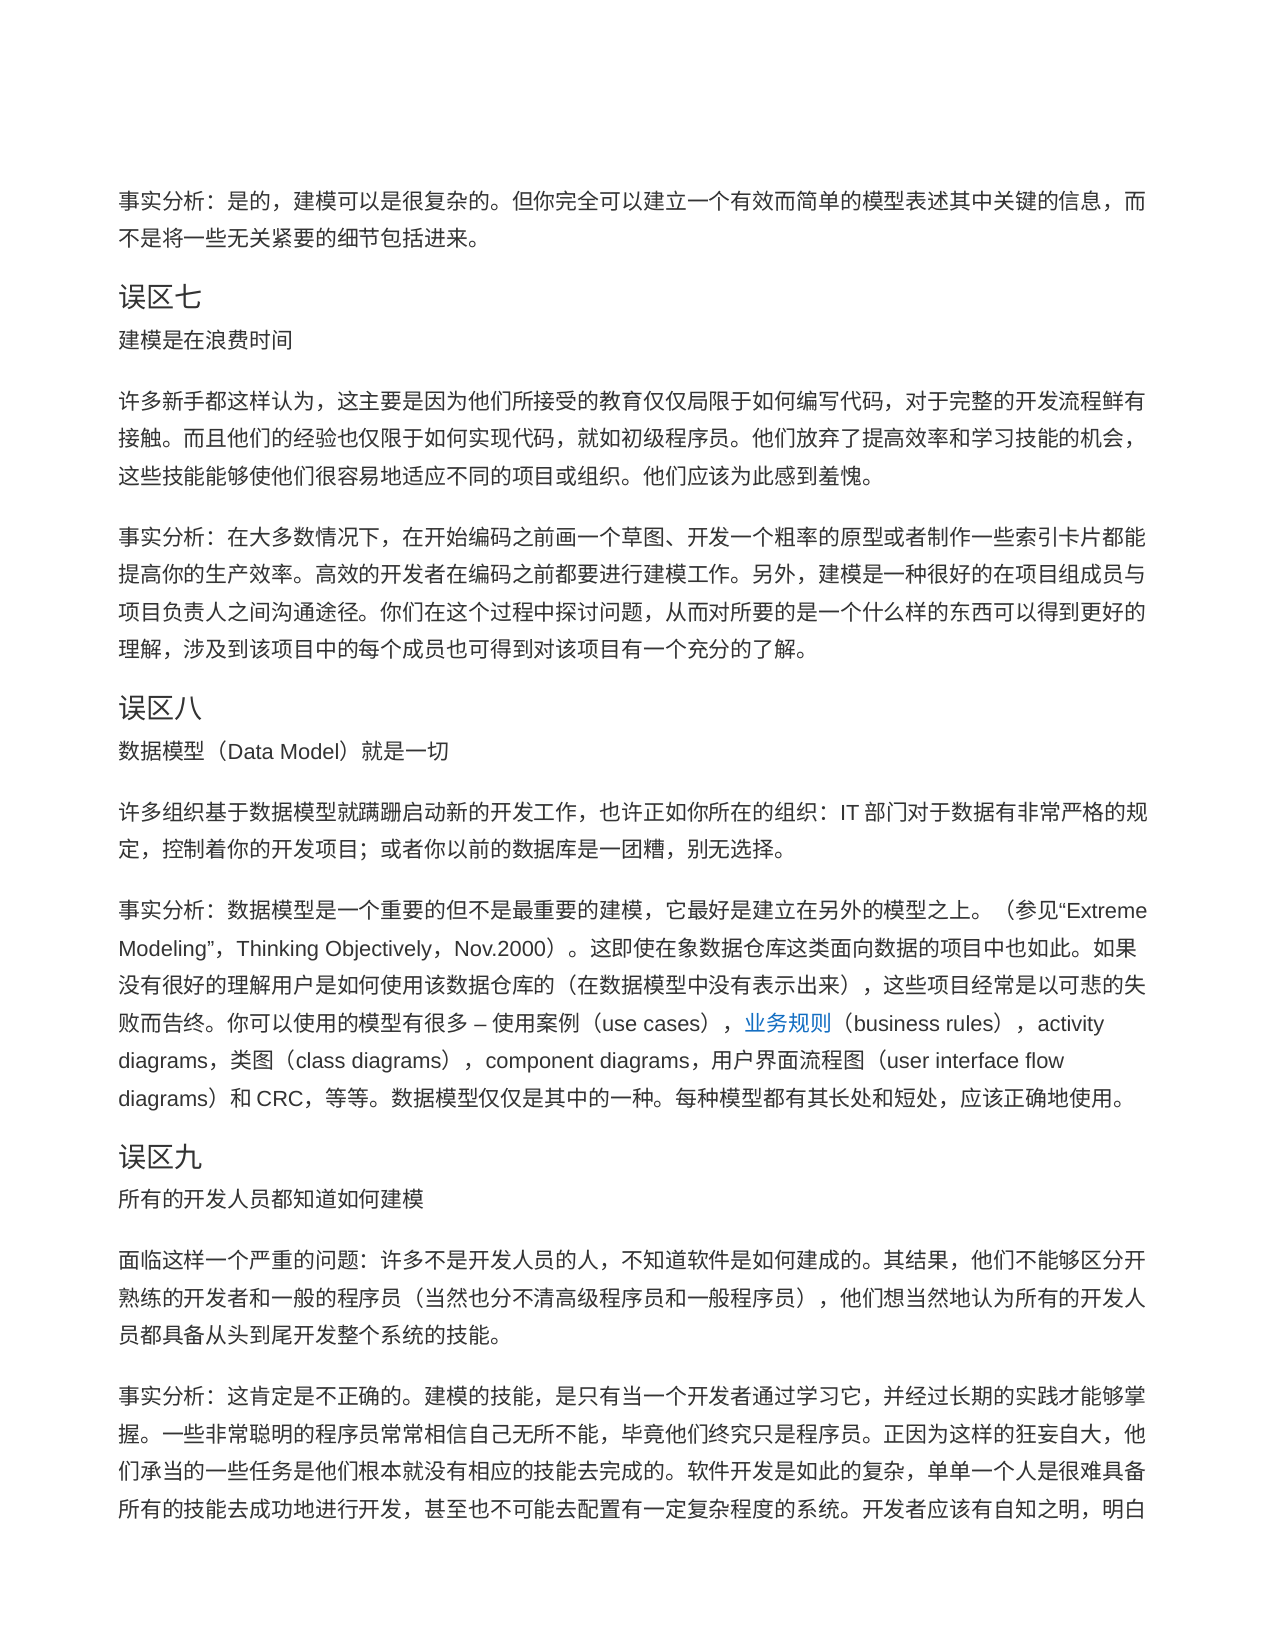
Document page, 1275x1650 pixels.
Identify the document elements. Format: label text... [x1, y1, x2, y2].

subtitle 误区八 [118, 686, 1157, 727]
subtitle 误区七 [118, 275, 1157, 316]
text 许多组织基于数据模型就蹒跚启动新的开发工作，也许正如你所在的组织：IT部门对于数据有非常严格的规定，控制着你的开发项目；或者你以前的数据库是一团糟，别无选择。 [118, 787, 1157, 862]
text 建模是在浪费时间 [118, 316, 1157, 353]
text 事实分析：是的，建模可以是很复杂的。但你完全可以建立一个有效而简单的模型表述其中关键的信息，而不是将一些无关紧要的细节包括进来。 [118, 176, 1157, 251]
text 所有的开发人员都知道如何建模 [118, 1175, 1157, 1213]
subtitle 误区九 [118, 1134, 1157, 1175]
text 许多新手都这样认为，这主要是因为他们所接受的教育仅仅局限于如何编写代码，对于完整的开发流程鲜有接触。而且他们的经验也仅限于如何实现代码，就如初级程序员。他们放弃了提高效率和学习技能的机会，这些技能能够使他们很容易地适应不同的项目或组织。他们应该为此感到羞愧。 [118, 376, 1157, 489]
text 数据模型（Data Model）就是一切 [118, 727, 1157, 764]
text 事实分析：数据模型是一个重要的但不是最重要的建模，它最好是建立在另外的模型之上。（参见“Extreme Modeling”，Thinking Objectively，Nov.2000）。这即使在象数据仓库这类面向数据的项目中也如此。如果没有很好的理解用户是如何使用该数据仓库的（在数据模型中没有表示出来），这些项目经常是以可悲的失败而告终。你可以使用的模型有很多 – 使用案例（use cases），业务规则（business rules），activity diagrams，类图（class diagrams），component diagrams，用户界面流程图（user interface flow diagrams）和CRC，等等。数据模型仅仅是其中的一种。每种模型都有其长处和短处，应该正确地使用。 [118, 886, 1157, 1111]
text 面临这样一个严重的问题：许多不是开发人员的人，不知道软件是如何建成的。其结果，他们不能够区分开熟练的开发者和一般的程序员（当然也分不清高级程序员和一般程序员），他们想当然地认为所有的开发人员都具备从头到尾开发整个系统的技能。 [118, 1236, 1157, 1348]
text 事实分析：这肯定是不正确的。建模的技能，是只有当一个开发者通过学习它，并经过长期的实践才能够掌握。一些非常聪明的程序员常常相信自己无所不能，毕竟他们终究只是程序员。正因为这样的狂妄自大，他们承当的一些任务是他们根本就没有相应的技能去完成的。软件开发是如此的复杂，单单一个人是很难具备所有的技能去成功地进行开发，甚至也不可能去配置有一定复杂程度的系统。开发者应该有自知之明，明白 [118, 1372, 1157, 1522]
text 事实分析：在大多数情况下，在开始编码之前画一个草图、开发一个粗率的原型或者制作一些索引卡片都能提高你的生产效率。高效的开发者在编码之前都要进行建模工作。另外，建模是一种很好的在项目组成员与项目负责人之间沟通途径。你们在这个过程中探讨问题，从而对所要的是一个什么样的东西可以得到更好的理解，涉及到该项目中的每个成员也可得到对该项目有一个充分的了解。 [118, 512, 1157, 662]
